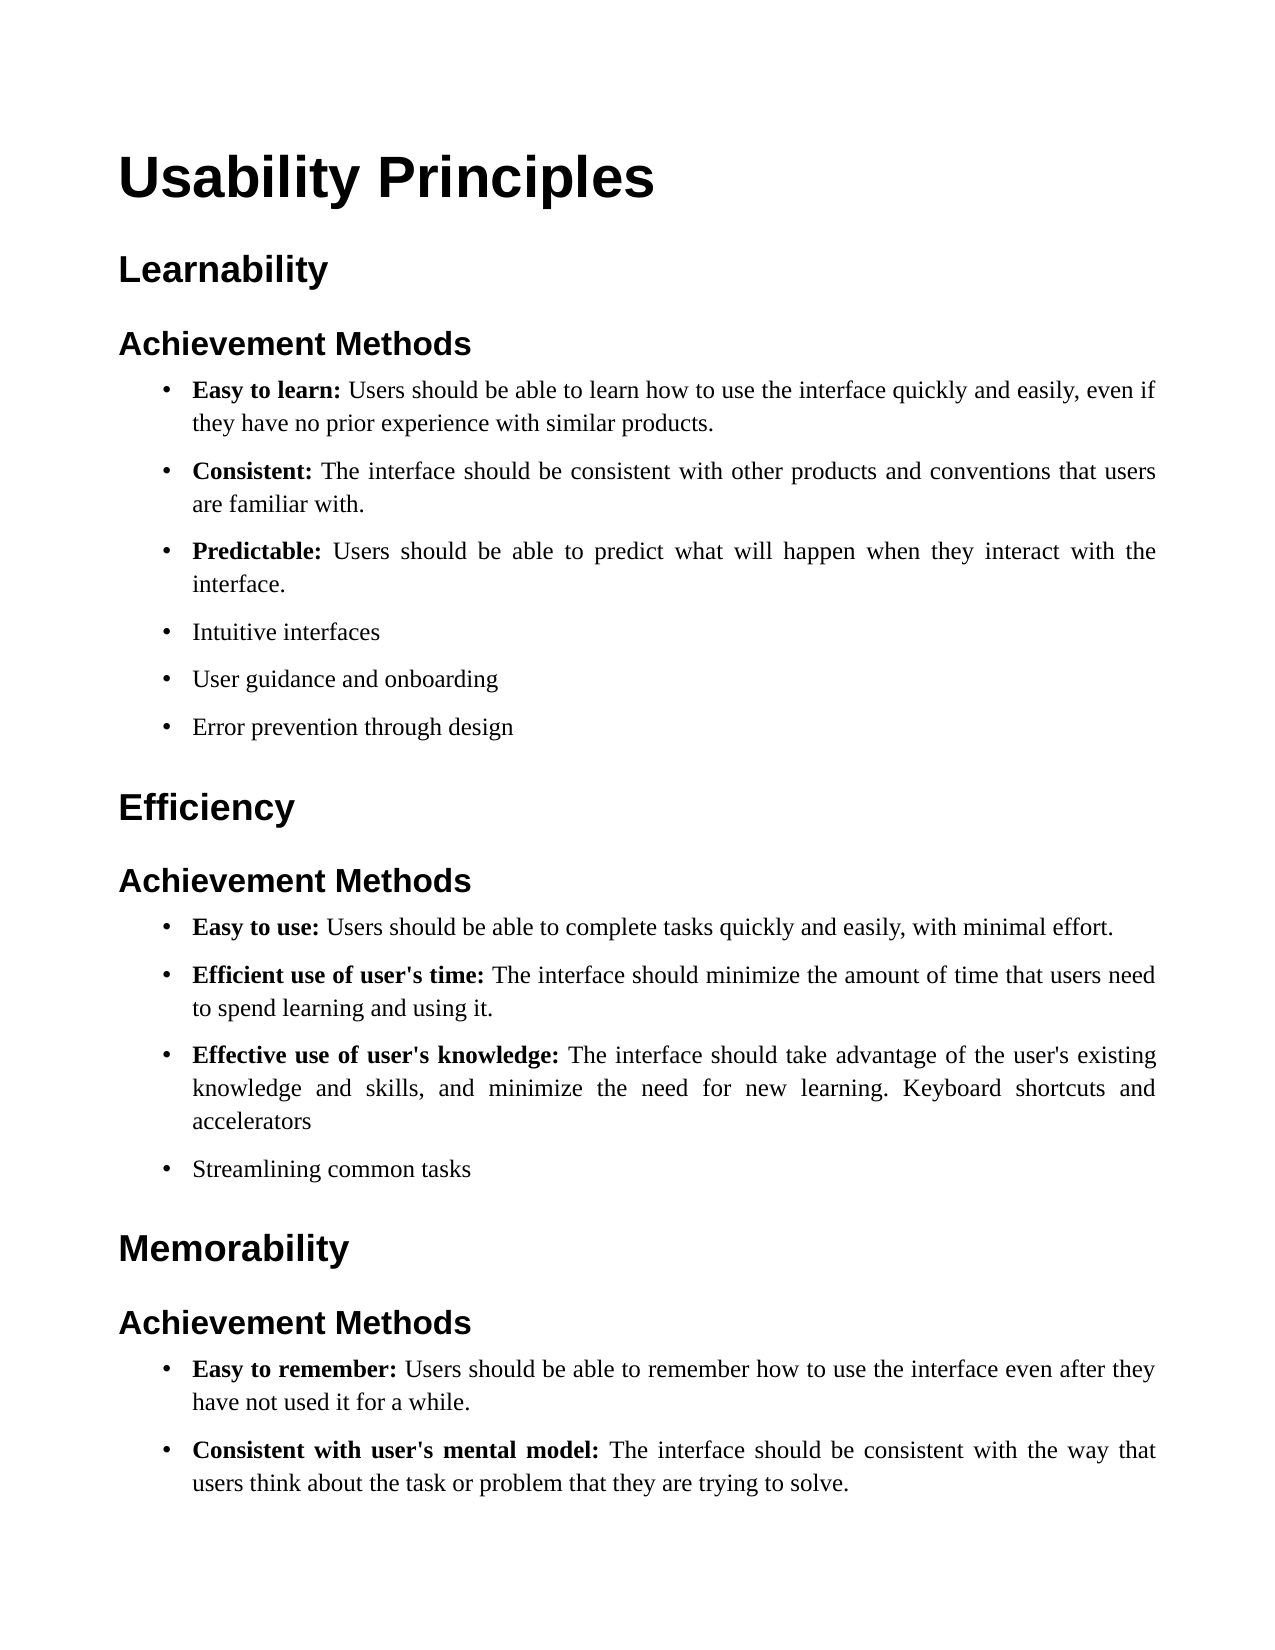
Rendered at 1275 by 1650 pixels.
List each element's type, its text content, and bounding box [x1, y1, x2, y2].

list Consistent with user's mental model: The interface should be consistent with the way that users think about the task or problem that they are trying to solve. [162, 1435, 1157, 1496]
list Effective use of user's knowledge: The interface should take advantage of the user's existing knowledge and skills, and minimize the need for new learning. Keyboard shortcuts and accelerators [162, 1040, 1157, 1135]
list Streamlining common tasks [162, 1154, 1157, 1183]
list Easy to remember: Users should be able to remember how to use the interface even after they have not used it for a while. [162, 1354, 1157, 1416]
subtitle Learnability [118, 248, 1157, 291]
subtitle Efficiency [118, 785, 1157, 828]
list Efficient use of user's time: The interface should minimize the amount of time that users need to spend learning and using it. [162, 960, 1157, 1022]
title Usability Principles [118, 143, 1157, 210]
subtitle Achievement Methods [118, 861, 1157, 900]
list Predictable: Users should be able to predict what will happen when they interact with the interface. [162, 536, 1157, 598]
list Easy to learn: Users should be able to learn how to use the interface quickly and easily, even if they have no prior experience with similar products. [162, 375, 1157, 437]
list Consistent: The interface should be consistent with other products and conventions that users are familiar with. [162, 456, 1157, 517]
list User guidance and onboarding [162, 664, 1157, 693]
list Error prevention through design [162, 712, 1157, 741]
subtitle Achievement Methods [118, 324, 1157, 363]
subtitle Achievement Methods [118, 1303, 1157, 1342]
list Easy to use: Users should be able to complete tasks quickly and easily, with minimal effort. [162, 912, 1157, 941]
list Intuitive interfaces [162, 617, 1157, 646]
subtitle Memorability [118, 1227, 1157, 1270]
